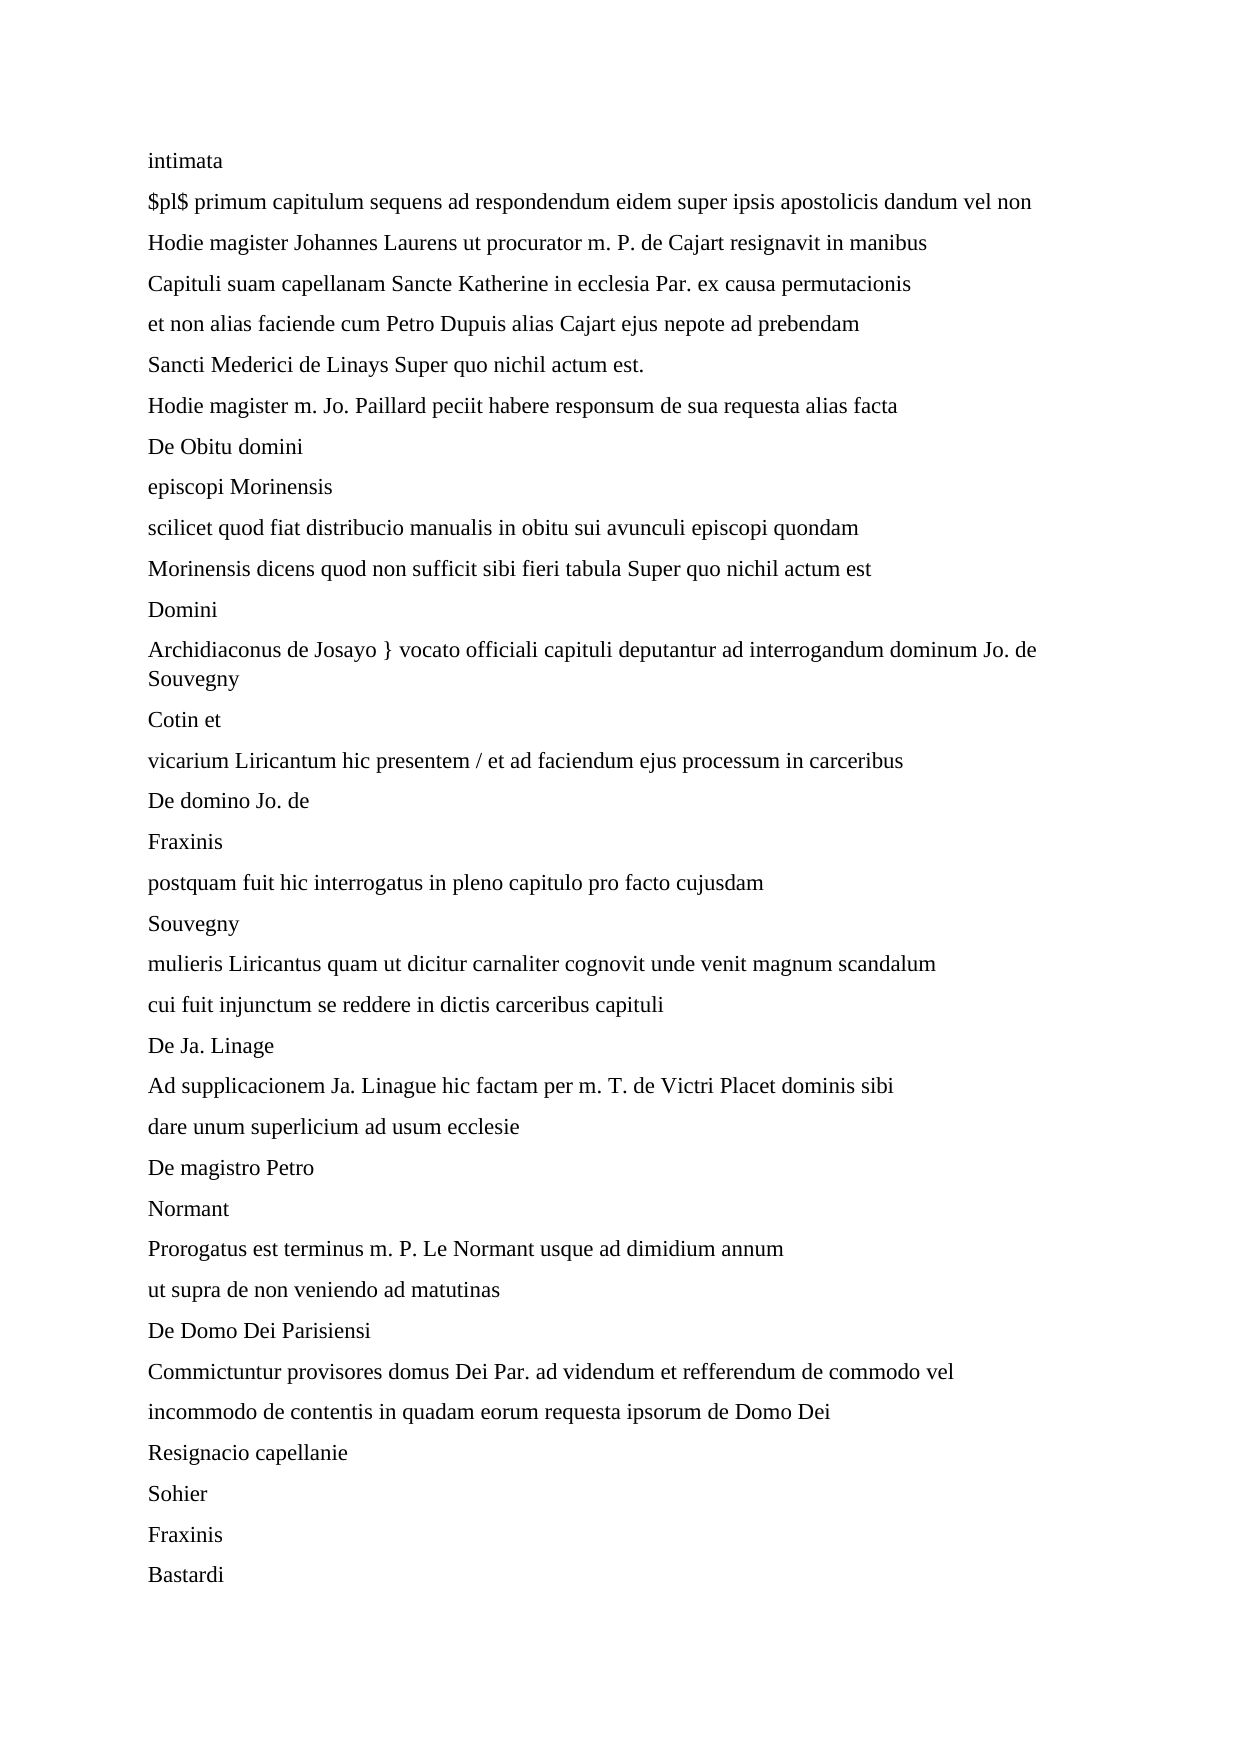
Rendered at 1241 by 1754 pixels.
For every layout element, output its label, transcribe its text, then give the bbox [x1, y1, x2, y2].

text intimata [148, 148, 1093, 174]
text postquam fuit hic interrogatus in pleno capitulo pro facto cujusdam [148, 869, 1093, 895]
text Commictuntur provisores domus Dei Par. ad videndum et refferendum de commodo vel [148, 1358, 1093, 1384]
text Normant [148, 1195, 1093, 1221]
text Prorogatus est terminus m. P. Le Normant usque ad dimidium annum [148, 1236, 1093, 1262]
text Capituli suam capellanam Sancte Katherine in ecclesia Par. ex causa permutacionis [148, 270, 1093, 296]
text Souvegny [148, 910, 1093, 936]
text mulieris Liricantus quam ut dicitur carnaliter cognovit unde venit magnum scandalum [148, 950, 1093, 977]
text De Domo Dei Parisiensi [148, 1317, 1093, 1343]
text Resignacio capellanie [148, 1439, 1093, 1466]
text De magistro Petro [148, 1154, 1093, 1180]
text Sancti Mederici de Linays Super quo nichil actum est. [148, 351, 1093, 378]
text Hodie magister Johannes Laurens ut procurator m. P. de Cajart resignavit in manibus [148, 229, 1093, 255]
text De domino Jo. de [148, 787, 1093, 814]
text Fraxinis [148, 1521, 1093, 1547]
text Morinensis dicens quod non sufficit sibi fieri tabula Super quo nichil actum est [148, 555, 1093, 581]
text episcopi Morinensis [148, 473, 1093, 500]
text dare unum superlicium ad usum ecclesie [148, 1113, 1093, 1140]
text vicarium Liricantum hic presentem / et ad faciendum ejus processum in carceribus [148, 747, 1093, 773]
text Bastardi [148, 1561, 1093, 1588]
text ut supra de non veniendo ad matutinas [148, 1276, 1093, 1303]
text Cotin et [148, 706, 1093, 732]
text Domini [148, 596, 1093, 622]
text cui fuit injunctum se reddere in dictis carceribus capituli [148, 991, 1093, 1017]
text Ad supplicacionem Ja. Linague hic factam per m. T. de Victri Placet dominis sibi [148, 1073, 1093, 1099]
text scilicet quod fiat distribucio manualis in obitu sui avunculi episcopi quondam [148, 514, 1093, 541]
text et non alias faciende cum Petro Dupuis alias Cajart ejus nepote ad prebendam [148, 311, 1093, 337]
text De Obitu domini [148, 433, 1093, 459]
text De Ja. Linage [148, 1032, 1093, 1058]
text Hodie magister m. Jo. Paillard peciit habere responsum de sua requesta alias facta [148, 392, 1093, 418]
text incommodo de contentis in quadam eorum requesta ipsorum de Domo Dei [148, 1398, 1093, 1425]
text Fraxinis [148, 828, 1093, 854]
text Archidiaconus de Josayo } vocato officiali capituli deputantur ad interrogandum dominum Jo. de Souvegny [148, 636, 1093, 692]
text Sohier [148, 1480, 1093, 1506]
text $pl$ primum capitulum sequens ad respondendum eidem super ipsis apostolicis dandum vel non [148, 188, 1093, 215]
